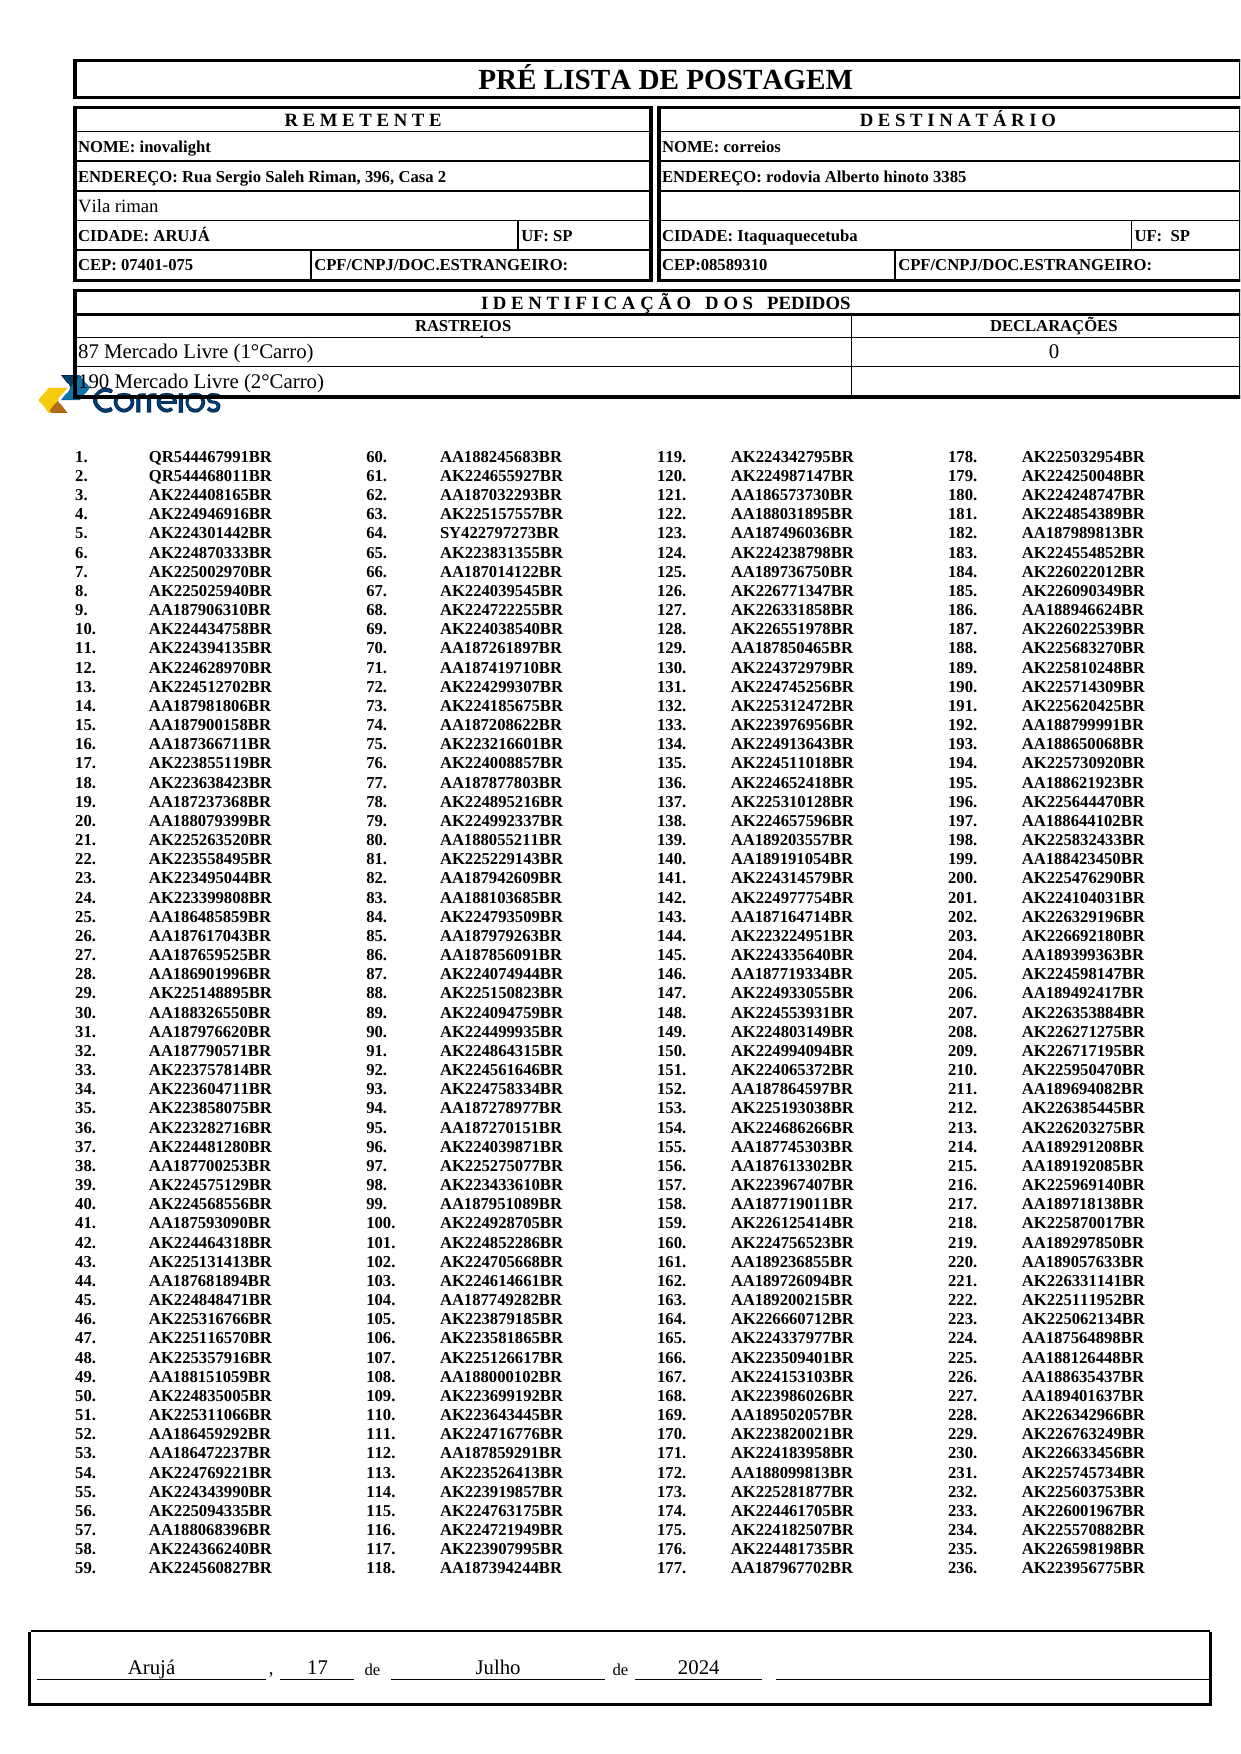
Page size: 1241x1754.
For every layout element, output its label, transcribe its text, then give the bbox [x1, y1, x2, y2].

list AK223495044BR [75, 868, 329, 887]
list AA187496036BR [657, 523, 911, 542]
list AK224394135BR [75, 638, 329, 657]
list AK223831355BR [366, 542, 620, 562]
list AK224870333BR [75, 542, 329, 562]
list AK224335640BR [657, 945, 911, 964]
list AK224928705BR [366, 1213, 620, 1232]
list AA189236855BR [657, 1252, 911, 1271]
list AK224895216BR [366, 792, 620, 811]
list AK224183958BR [657, 1443, 911, 1462]
list AA187979263BR [366, 926, 620, 945]
list SY422797273BR [366, 523, 620, 542]
list AA188055211BR [366, 830, 620, 849]
list AK224434758BR [75, 619, 329, 638]
list AK224575129BR [75, 1175, 329, 1194]
list AA188635437BR [948, 1367, 1240, 1386]
list AK224153103BR [657, 1367, 911, 1386]
list AK226771347BR [657, 581, 911, 600]
list AA187419710BR [366, 657, 620, 677]
list AA188099813BR [657, 1462, 911, 1482]
list AK223919857BR [366, 1482, 620, 1501]
list AK225683270BR [948, 638, 1240, 657]
list AA189736750BR [657, 562, 911, 581]
list AK225310128BR [657, 792, 911, 811]
list AK225311066BR [75, 1405, 329, 1424]
list AK225002970BR [75, 562, 329, 581]
list AK224716776BR [366, 1424, 620, 1443]
list AA189726094BR [657, 1271, 911, 1290]
list AA187864597BR [657, 1079, 911, 1098]
list AK223604711BR [75, 1079, 329, 1098]
list AA187859291BR [366, 1443, 620, 1462]
list AA189718138BR [948, 1194, 1240, 1213]
list AA187261897BR [366, 638, 620, 657]
list AK226271275BR [948, 1022, 1240, 1041]
list AA189192085BR [948, 1156, 1240, 1175]
list AK225950470BR [948, 1060, 1240, 1079]
list AA187164714BR [657, 907, 911, 926]
list AA187951089BR [366, 1194, 620, 1213]
list AK225312472BR [657, 696, 911, 715]
list AK224769221BR [75, 1462, 329, 1482]
list AK225644470BR [948, 792, 1240, 811]
list AK224512702BR [75, 677, 329, 696]
list AA187745303BR [657, 1137, 911, 1156]
list AK225714309BR [948, 677, 1240, 696]
list AK225316766BR [75, 1309, 329, 1328]
list AK224721949BR [366, 1520, 620, 1539]
list AK224299307BR [366, 677, 620, 696]
list AK223581865BR [366, 1328, 620, 1347]
list AK225832433BR [948, 830, 1240, 849]
list AA188799991BR [948, 715, 1240, 734]
list AK226329196BR [948, 907, 1240, 926]
list AK225476290BR [948, 868, 1240, 887]
list AK224933055BR [657, 983, 911, 1002]
list AK224511018BR [657, 753, 911, 772]
list AK224372979BR [657, 657, 911, 677]
list AK224561646BR [366, 1060, 620, 1079]
list AA188103685BR [366, 887, 620, 907]
list AK223976956BR [657, 715, 911, 734]
list AA186472237BR [75, 1443, 329, 1462]
list AK224854389BR [948, 504, 1240, 523]
list AK226203275BR [948, 1117, 1240, 1137]
list AA188326550BR [75, 1002, 329, 1022]
list AK225094335BR [75, 1501, 329, 1520]
list AK226331858BR [657, 600, 911, 619]
list AA189200215BR [657, 1290, 911, 1309]
list AK225111952BR [948, 1290, 1240, 1309]
list AK226385445BR [948, 1098, 1240, 1117]
list AA187593090BR [75, 1213, 329, 1232]
list AK224852286BR [366, 1232, 620, 1252]
list AA187967702BR [657, 1558, 911, 1577]
list AA187749282BR [366, 1290, 620, 1309]
list AA189492417BR [948, 983, 1240, 1002]
list AK224366240BR [75, 1539, 329, 1558]
list AK225032954BR [948, 447, 1240, 466]
list AA188079399BR [75, 811, 329, 830]
list AK226633456BR [948, 1443, 1240, 1462]
list AA188151059BR [75, 1367, 329, 1386]
list AK224992337BR [366, 811, 620, 830]
list AK226598198BR [948, 1539, 1240, 1558]
list AK226001967BR [948, 1501, 1240, 1520]
list AK225229143BR [366, 849, 620, 868]
list AK224568556BR [75, 1194, 329, 1213]
list AA187617043BR [75, 926, 329, 945]
list AK224793509BR [366, 907, 620, 926]
list AA187900158BR [75, 715, 329, 734]
list AA189057633BR [948, 1252, 1240, 1271]
list AA187981806BR [75, 696, 329, 715]
list AK223224951BR [657, 926, 911, 945]
list AK226022012BR [948, 562, 1240, 581]
list AK224481280BR [75, 1137, 329, 1156]
list AK224987147BR [657, 466, 911, 485]
list AK224301442BR [75, 523, 329, 542]
list AK224835005BR [75, 1386, 329, 1405]
list AA188650068BR [948, 734, 1240, 753]
list AK225730920BR [948, 753, 1240, 772]
list AK226342966BR [948, 1405, 1240, 1424]
list AK223433610BR [366, 1175, 620, 1194]
list AK224657596BR [657, 811, 911, 830]
list AK225126617BR [366, 1347, 620, 1367]
list AK224250048BR [948, 466, 1240, 485]
list AK225131413BR [75, 1252, 329, 1271]
list AK223509401BR [657, 1347, 911, 1367]
list AK224758334BR [366, 1079, 620, 1098]
list AK226125414BR [657, 1213, 911, 1232]
list AA187877803BR [366, 772, 620, 792]
list AK223820021BR [657, 1424, 911, 1443]
list AA188000102BR [366, 1367, 620, 1386]
list AK226717195BR [948, 1041, 1240, 1060]
list AA188068396BR [75, 1520, 329, 1539]
list AK225275077BR [366, 1156, 620, 1175]
list AA187032293BR [366, 485, 620, 504]
list AA189399363BR [948, 945, 1240, 964]
list AK224655927BR [366, 466, 620, 485]
list AA189694082BR [948, 1079, 1240, 1098]
list AK224756523BR [657, 1232, 911, 1252]
list AA189401637BR [948, 1386, 1240, 1405]
list AK225620425BR [948, 696, 1240, 715]
list AK224481735BR [657, 1539, 911, 1558]
list AA187906310BR [75, 600, 329, 619]
list AA187014122BR [366, 562, 620, 581]
list AK224039871BR [366, 1137, 620, 1156]
list AK223956775BR [948, 1558, 1240, 1577]
list AA187856091BR [366, 945, 620, 964]
list AA187278977BR [366, 1098, 620, 1117]
list AK224652418BR [657, 772, 911, 792]
list AK224342795BR [657, 447, 911, 466]
list AK224461705BR [657, 1501, 911, 1520]
list AA188946624BR [948, 600, 1240, 619]
list AK223282716BR [75, 1117, 329, 1137]
list AA187613302BR [657, 1156, 911, 1175]
list AK226331141BR [948, 1271, 1240, 1290]
list AK224314579BR [657, 868, 911, 887]
list AK224598147BR [948, 964, 1240, 983]
list AA188126448BR [948, 1347, 1240, 1367]
list AA187850465BR [657, 638, 911, 657]
list AK224248747BR [948, 485, 1240, 504]
list AK223216601BR [366, 734, 620, 753]
list AA187208622BR [366, 715, 620, 734]
list AA187989813BR [948, 523, 1240, 542]
list AK225603753BR [948, 1482, 1240, 1501]
list AA186573730BR [657, 485, 911, 504]
list AA187976620BR [75, 1022, 329, 1041]
list AK224182507BR [657, 1520, 911, 1539]
list AK224745256BR [657, 677, 911, 696]
list AK223858075BR [75, 1098, 329, 1117]
list AK226763249BR [948, 1424, 1240, 1443]
list AK226551978BR [657, 619, 911, 638]
list AA187237368BR [75, 792, 329, 811]
list QR544467991BR [75, 447, 329, 466]
list AK224803149BR [657, 1022, 911, 1041]
list AA187790571BR [75, 1041, 329, 1060]
list AA186459292BR [75, 1424, 329, 1443]
list AA187564898BR [948, 1328, 1240, 1347]
list AK224686266BR [657, 1117, 911, 1137]
list AK225570882BR [948, 1520, 1240, 1539]
list AK224185675BR [366, 696, 620, 715]
list AK225193038BR [657, 1098, 911, 1117]
list AK224628970BR [75, 657, 329, 677]
list AK224848471BR [75, 1290, 329, 1309]
list AA189502057BR [657, 1405, 911, 1424]
list AA187719011BR [657, 1194, 911, 1213]
list AK223967407BR [657, 1175, 911, 1194]
list AK223699192BR [366, 1386, 620, 1405]
list AA186901996BR [75, 964, 329, 983]
list AK226090349BR [948, 581, 1240, 600]
list AA187394244BR [366, 1558, 620, 1577]
list AK224343990BR [75, 1482, 329, 1501]
list AA187659525BR [75, 945, 329, 964]
list AK223879185BR [366, 1309, 620, 1328]
list AK224977754BR [657, 887, 911, 907]
list AA186485859BR [75, 907, 329, 926]
list AK226022539BR [948, 619, 1240, 638]
list AK224074944BR [366, 964, 620, 983]
list AA188423450BR [948, 849, 1240, 868]
list AK224238798BR [657, 542, 911, 562]
list AK226692180BR [948, 926, 1240, 945]
list AK224994094BR [657, 1041, 911, 1060]
list AK225357916BR [75, 1347, 329, 1367]
list AK223986026BR [657, 1386, 911, 1405]
list QR544468011BR [75, 466, 329, 485]
list AK225116570BR [75, 1328, 329, 1347]
list AK225025940BR [75, 581, 329, 600]
list AK224763175BR [366, 1501, 620, 1520]
list AA188245683BR [366, 447, 620, 466]
list AA189203557BR [657, 830, 911, 849]
list AK224499935BR [366, 1022, 620, 1041]
list AA187942609BR [366, 868, 620, 887]
list AA189291208BR [948, 1137, 1240, 1156]
list AK224560827BR [75, 1558, 329, 1577]
list AK225062134BR [948, 1309, 1240, 1328]
list AK224554852BR [948, 542, 1240, 562]
list AK225150823BR [366, 983, 620, 1002]
list AK224553931BR [657, 1002, 911, 1022]
list AK224722255BR [366, 600, 620, 619]
list AK225810248BR [948, 657, 1240, 677]
list AK224104031BR [948, 887, 1240, 907]
list AK224065372BR [657, 1060, 911, 1079]
list AK223907995BR [366, 1539, 620, 1558]
list AK226353884BR [948, 1002, 1240, 1022]
list AK223643445BR [366, 1405, 620, 1424]
list AK224864315BR [366, 1041, 620, 1060]
list AA189191054BR [657, 849, 911, 868]
list AK223399808BR [75, 887, 329, 907]
list AK224614661BR [366, 1271, 620, 1290]
list AK224464318BR [75, 1232, 329, 1252]
list AK225870017BR [948, 1213, 1240, 1232]
list AK225969140BR [948, 1175, 1240, 1194]
list AA187681894BR [75, 1271, 329, 1290]
list AK224094759BR [366, 1002, 620, 1022]
list AK223855119BR [75, 753, 329, 772]
list AK225263520BR [75, 830, 329, 849]
list AK224038540BR [366, 619, 620, 638]
list AK224039545BR [366, 581, 620, 600]
list AK223757814BR [75, 1060, 329, 1079]
list AA187719334BR [657, 964, 911, 983]
list AK223638423BR [75, 772, 329, 792]
list AA189297850BR [948, 1232, 1240, 1252]
list AA187270151BR [366, 1117, 620, 1137]
list AK226660712BR [657, 1309, 911, 1328]
list AK225157557BR [366, 504, 620, 523]
list AK225148895BR [75, 983, 329, 1002]
list AK224008857BR [366, 753, 620, 772]
list AK224705668BR [366, 1252, 620, 1271]
list AA187366711BR [75, 734, 329, 753]
list AK223558495BR [75, 849, 329, 868]
list AA188031895BR [657, 504, 911, 523]
list AA187700253BR [75, 1156, 329, 1175]
list AA188621923BR [948, 772, 1240, 792]
list AK225745734BR [948, 1462, 1240, 1482]
list AK224946916BR [75, 504, 329, 523]
list AK224408165BR [75, 485, 329, 504]
list AK225281877BR [657, 1482, 911, 1501]
list AK223526413BR [366, 1462, 620, 1482]
list AK224337977BR [657, 1328, 911, 1347]
list AK224913643BR [657, 734, 911, 753]
list AA188644102BR [948, 811, 1240, 830]
